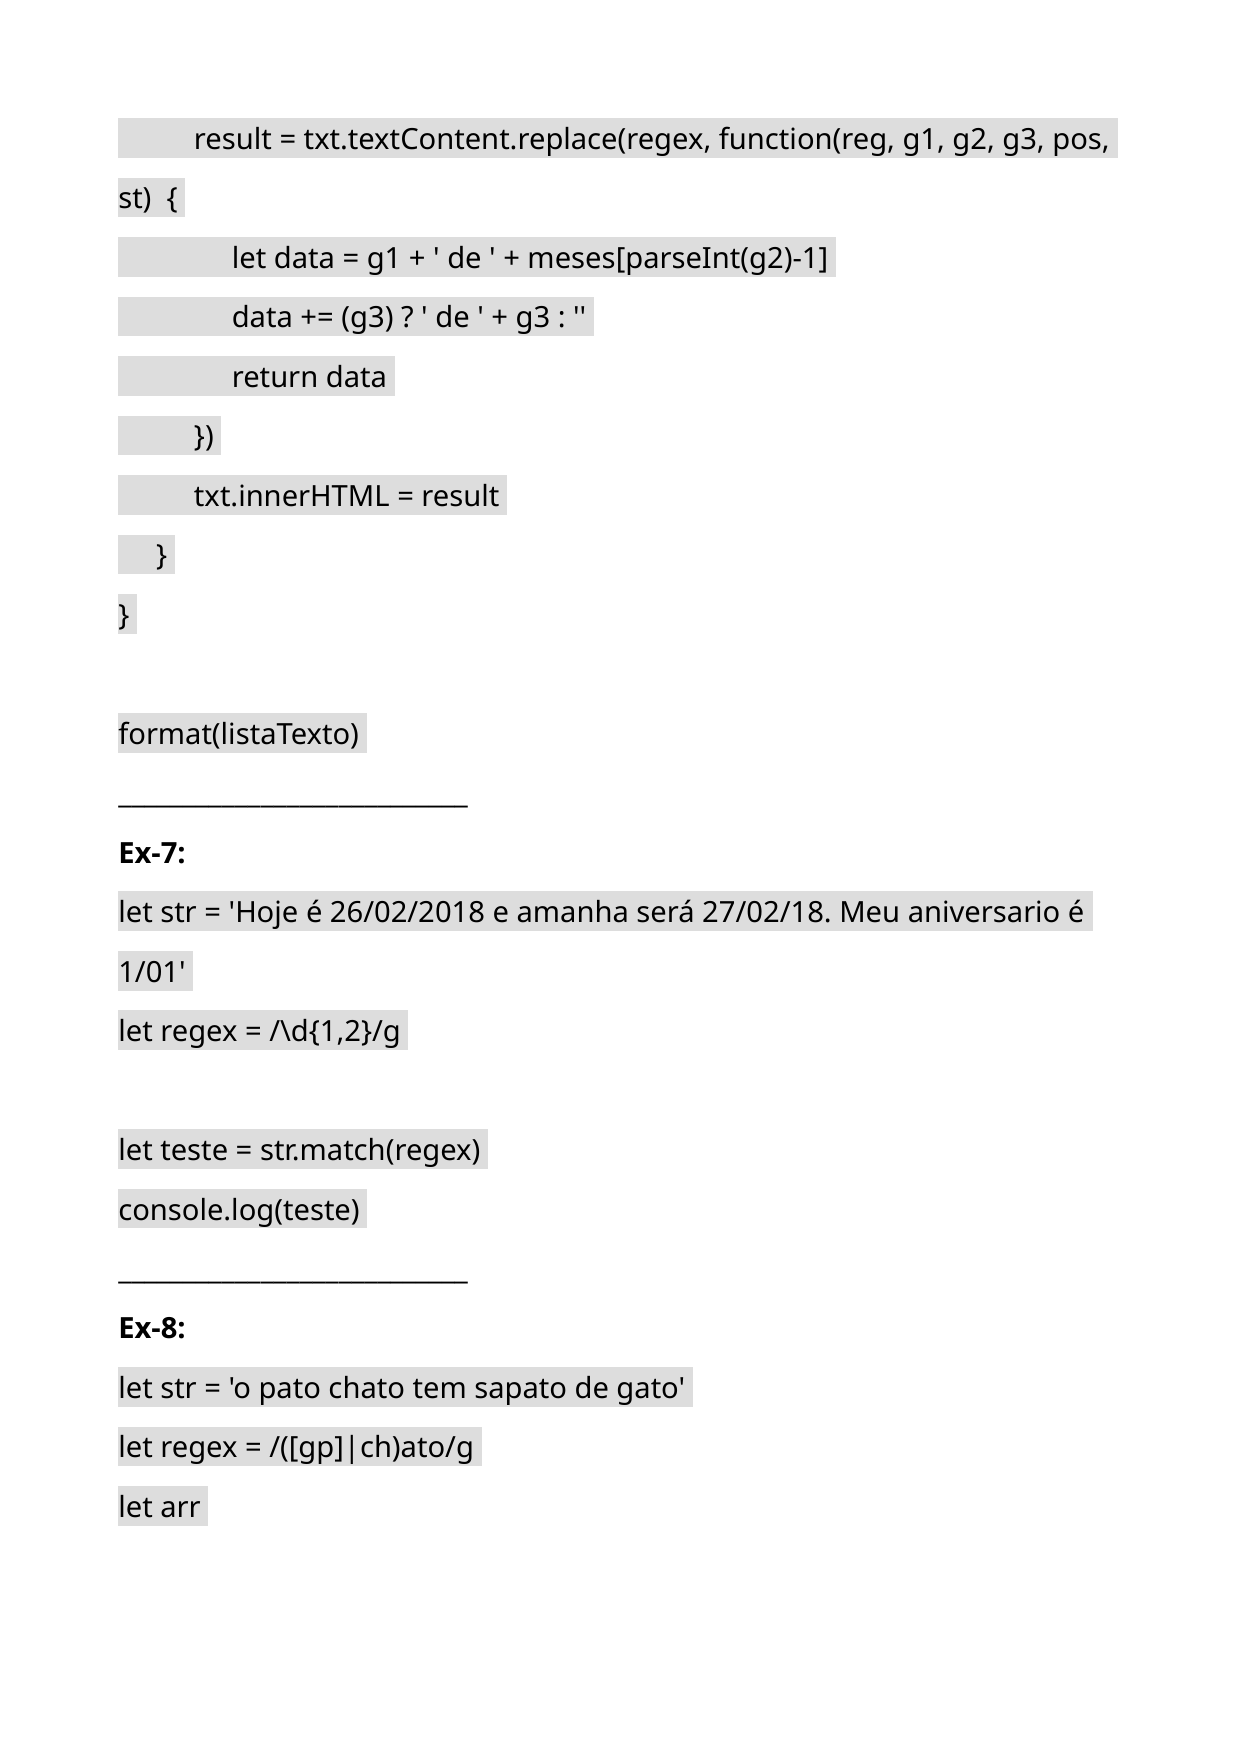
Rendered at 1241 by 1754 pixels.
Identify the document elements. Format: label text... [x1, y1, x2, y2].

text let regex = /([gp]|ch)ato/g [118, 1427, 1122, 1466]
text return data [118, 356, 1122, 396]
text ___________________________ [118, 772, 1122, 812]
text let str = 'Hoje é 26/02/2018 e amanha será 27/02/18. Meu aniversario é 1/01' [118, 891, 1122, 991]
text let teste = str.match(regex) [118, 1129, 1122, 1169]
text result = txt.textContent.replace(regex, function(reg, g1, g2, g3, pos, st) { [118, 118, 1122, 217]
text Ex-7: [118, 832, 1122, 872]
text let data = g1 + ' de ' + meses[parseInt(g2)-1] [118, 237, 1122, 277]
text txt.innerHTML = result [118, 475, 1122, 515]
text Ex-8: [118, 1308, 1122, 1347]
text } [118, 534, 1122, 574]
text ___________________________ [118, 1248, 1122, 1288]
text data += (g3) ? ' de ' + g3 : '' [118, 297, 1122, 336]
text let arr [118, 1486, 1122, 1526]
text }) [118, 416, 1122, 455]
text console.log(teste) [118, 1189, 1122, 1228]
text let str = 'o pato chato tem sapato de gato' [118, 1367, 1122, 1407]
text let regex = /\d{1,2}/g [118, 1010, 1122, 1050]
text } [118, 594, 1122, 634]
text format(listaTexto) [118, 713, 1122, 753]
